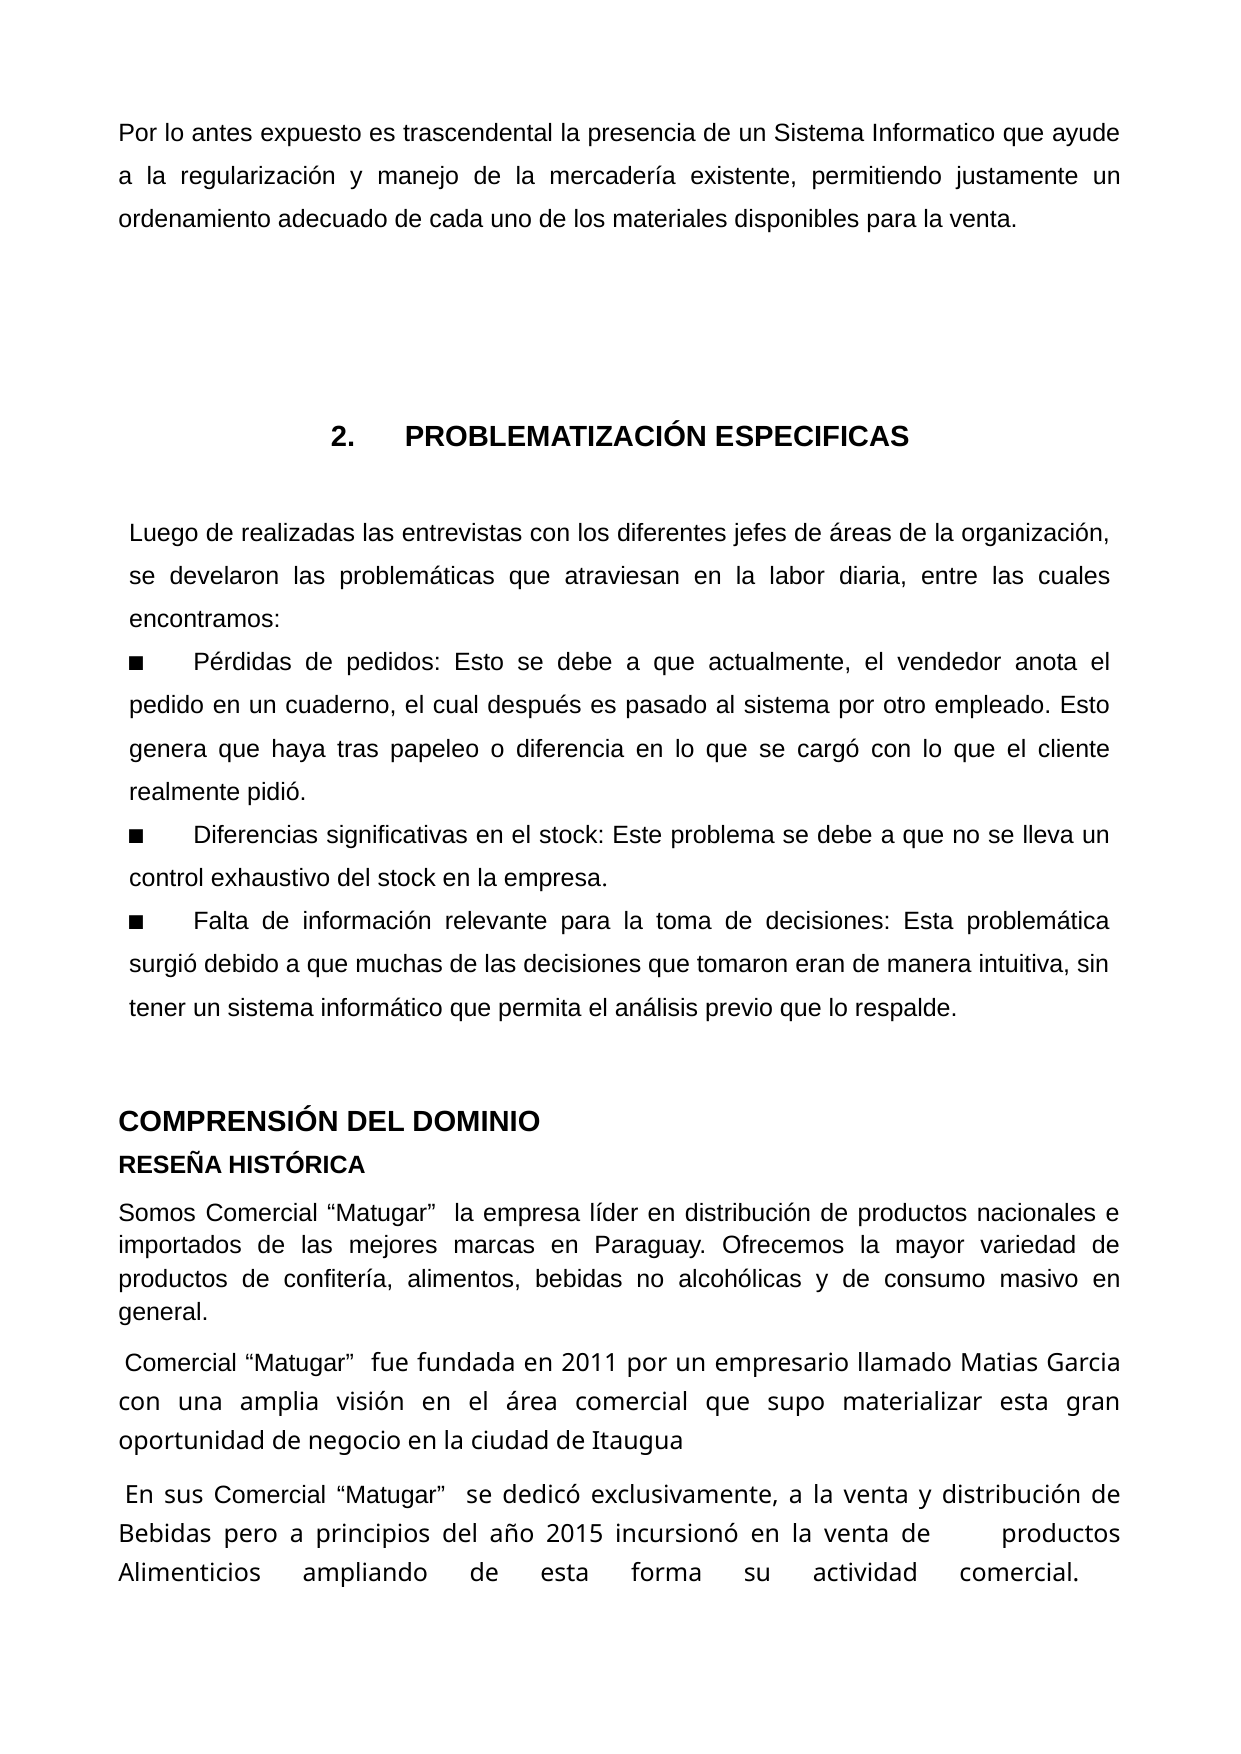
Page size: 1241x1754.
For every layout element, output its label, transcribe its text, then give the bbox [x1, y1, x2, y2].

subtitle 2. PROBLEMATIZACIÓN ESPECIFICAS [118, 419, 1122, 452]
text Luego de realizadas las entrevistas con los diferentes jefes de áreas de la organización, se develaron las problemáticas que atraviesan en la labor diaria, entre las cuales encontramos: [129, 518, 1112, 633]
text En sus Comercial “Matugar” se dedicó exclusivamente, a la venta y distribución de Bebidas pero a principios del año 2015 incursionó en la venta de productos Alimenticios ampliando de esta forma su actividad comercial. [118, 1476, 1122, 1628]
list Falta de información relevante para la toma de decisiones: Esta problemática surgió debido a que muchas de las decisiones que tomaron eran de manera intuitiva, sin tener un sistema informático que permita el análisis previo que lo respalde. [129, 906, 1112, 1021]
text Por lo antes expuesto es trascendental la presencia de un Sistema Informatico que ayude a la regularización y manejo de la mercadería existente, permitiendo justamente un ordenamiento adecuado de cada uno de los materiales disponibles para la venta. [118, 118, 1122, 233]
text Somos Comercial “Matugar” la empresa líder en distribución de productos nacionales e importados de las mejores marcas en Paraguay. Ofrecemos la mayor variedad de productos de confitería, alimentos, bebidas no alcohólicas y de consumo masivo en general. [118, 1197, 1122, 1325]
subtitle COMPRENSIÓN DEL DOMINIO [118, 1104, 1122, 1137]
text Comercial “Matugar” fue fundada en 2011 por un empresario llamado Matias Garcia con una amplia visión en el área comercial que supo materializar esta gran oportunidad de negocio en la ciudad de Itaugua [118, 1344, 1122, 1457]
list Diferencias significativas en el stock: Este problema se debe a que no se lleva un control exhaustivo del stock en la empresa. [129, 820, 1112, 892]
list Pérdidas de pedidos: Esto se debe a que actualmente, el vendedor anota el pedido en un cuaderno, el cual después es pasado al sistema por otro empleado. Esto genera que haya tras papeleo o diferencia en lo que se cargó con lo que el cliente realmente pidió. [129, 647, 1112, 805]
text RESEÑA HISTÓRICA [118, 1150, 1122, 1179]
